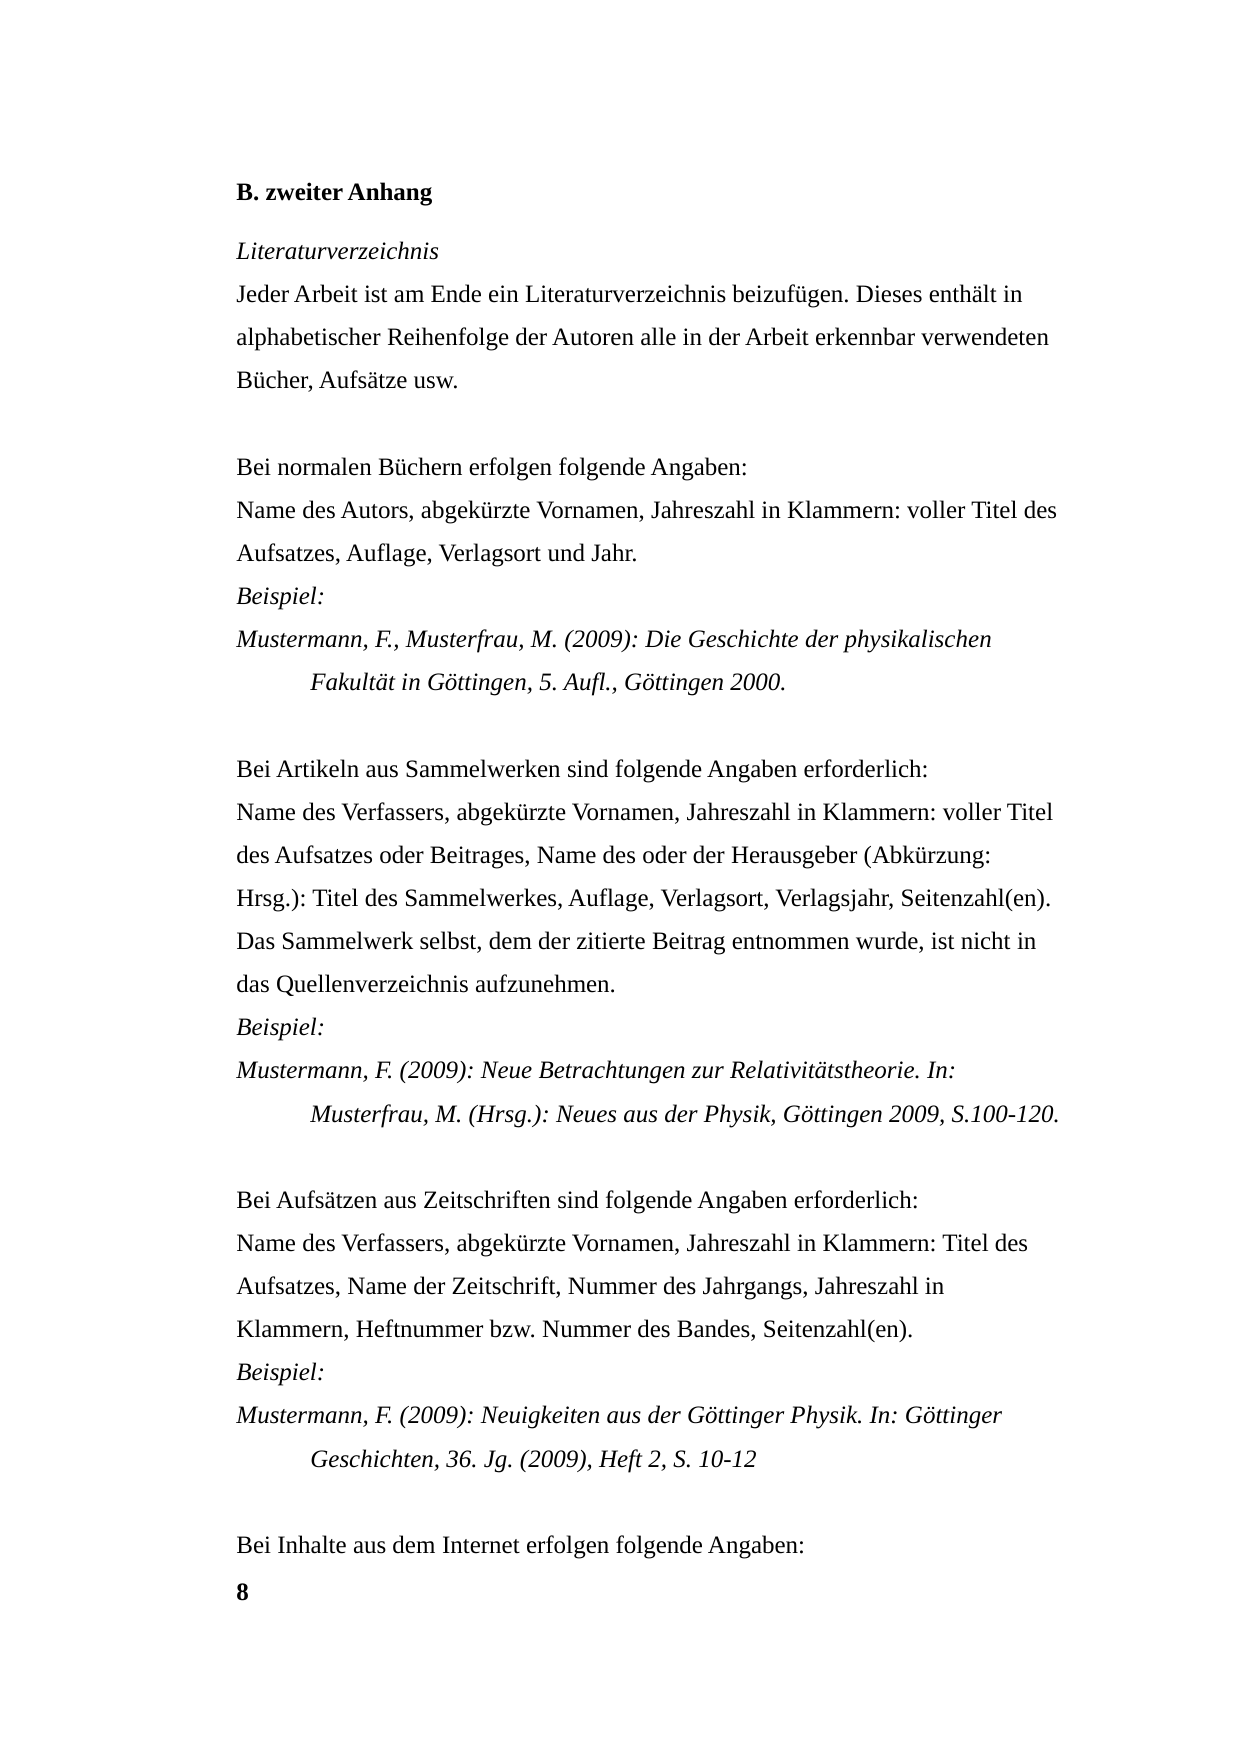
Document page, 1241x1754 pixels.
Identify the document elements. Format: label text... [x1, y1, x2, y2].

text Literaturverzeichnis [236, 236, 1063, 265]
text Bei normalen Büchern erfolgen folgende Angaben: [236, 452, 1063, 481]
text Das Sammelwerk selbst, dem der zitierte Beitrag entnommen wurde, ist nicht in das Quellenverzeichnis aufzunehmen. [236, 926, 1063, 998]
text Mustermann, F. (2009): Neue Betrachtungen zur Relativitätstheorie. In: Musterfrau, M. (Hrsg.): Neues aus der Physik, Göttingen 2009, S.100-120. [236, 1056, 1063, 1127]
text Mustermann, F., Musterfrau, M. (2009): Die Geschichte der physikalischen Fakultät in Göttingen, 5. Aufl., Göttingen 2000. [236, 624, 1063, 696]
text Mustermann, F. (2009): Neuigkeiten aus der Göttinger Physik. In: Göttinger Geschichten, 36. Jg. (2009), Heft 2, S. 10-12 [236, 1401, 1063, 1472]
text Name des Autors, abgekürzte Vornamen, Jahreszahl in Klammern: voller Titel des Aufsatzes, Auflage, Verlagsort und Jahr. [236, 495, 1063, 567]
text Bei Artikeln aus Sammelwerken sind folgende Angaben erforderlich: [236, 754, 1063, 782]
text Name des Verfassers, abgekürzte Vornamen, Jahreszahl in Klammern: voller Titel des Aufsatzes oder Beitrages, Name des oder der Herausgeber (Abkürzung: Hrsg.): Titel des Sammelwerkes, Auflage, Verlagsort, Verlagsjahr, Seitenzahl(en). [236, 797, 1063, 912]
text Jeder Arbeit ist am Ende ein Literaturverzeichnis beizufügen. Dieses enthält in alphabetischer Reihenfolge der Autoren alle in der Arbeit erkennbar verwendeten Bücher, Aufsätze usw. [236, 279, 1063, 394]
text Beispiel: [236, 1012, 1063, 1041]
text Beispiel: [236, 1357, 1063, 1386]
text Bei Inhalte aus dem Internet erfolgen folgende Angaben: [236, 1530, 1063, 1559]
text Beispiel: [236, 581, 1063, 610]
text Bei Aufsätzen aus Zeitschriften sind folgende Angaben erforderlich: [236, 1185, 1063, 1214]
text Name des Verfassers, abgekürzte Vornamen, Jahreszahl in Klammern: Titel des Aufsatzes, Name der Zeitschrift, Nummer des Jahrgangs, Jahreszahl in Klammern, Heftnummer bzw. Nummer des Bandes, Seitenzahl(en). [236, 1228, 1063, 1343]
